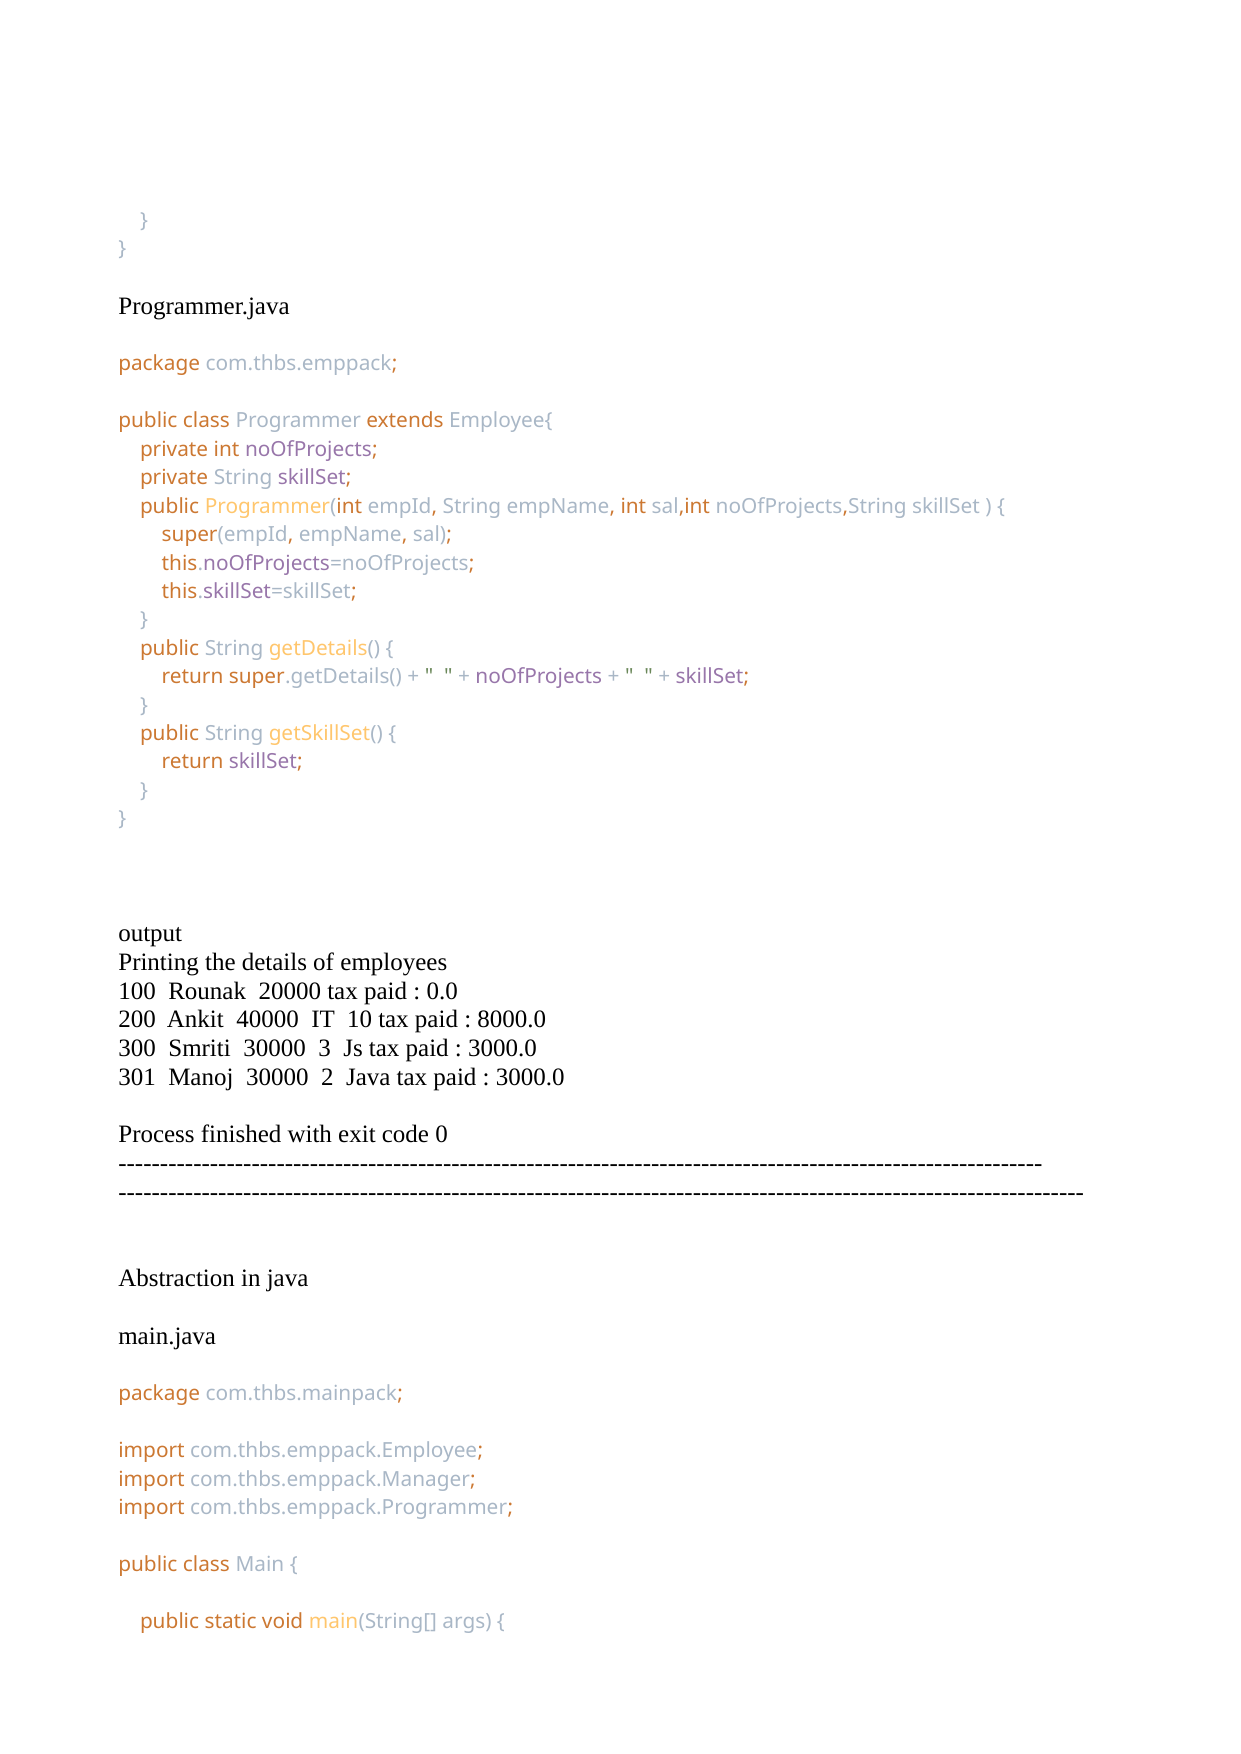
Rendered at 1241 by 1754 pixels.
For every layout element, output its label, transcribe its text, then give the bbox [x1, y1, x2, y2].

text package com.thbs.emppack; public class Programmer extends Employee{ private int noOfProjects; private String skillSet; public Programmer(int empId, String empName, int sal,int noOfProjects,String skillSet ) { super(empId, empName, sal); this.noOfProjects=noOfProjects; this.skillSet=skillSet; } public String getDetails() { return super.getDetails() + " " + noOfProjects + " " + skillSet; } public String getSkillSet() { return skillSet; } } [118, 348, 1122, 832]
text main.java [118, 1321, 1122, 1349]
text Programmer.java [118, 291, 1122, 319]
text Printing the details of employees [118, 947, 1122, 976]
text --------------------------------------------------------------------------------------------------------------- [118, 1148, 1122, 1177]
text Process finished with exit code 0 [118, 1119, 1122, 1148]
text 301 Manoj 30000 2 Java tax paid : 3000.0 [118, 1062, 1122, 1091]
text } } [118, 205, 1122, 262]
text 300 Smriti 30000 3 Js tax paid : 3000.0 [118, 1033, 1122, 1062]
text -------------------------------------------------------------------------------------------------------------------- [118, 1177, 1122, 1206]
text output [118, 918, 1122, 947]
text 100 Rounak 20000 tax paid : 0.0 [118, 976, 1122, 1004]
text 200 Ankit 40000 IT 10 tax paid : 8000.0 [118, 1004, 1122, 1033]
text package com.thbs.mainpack; import com.thbs.emppack.Employee; import com.thbs.emppack.Manager; import com.thbs.emppack.Programmer; public class Main { public static void main(String[] args) { [118, 1378, 1122, 1635]
text Abstraction in java [118, 1263, 1122, 1292]
